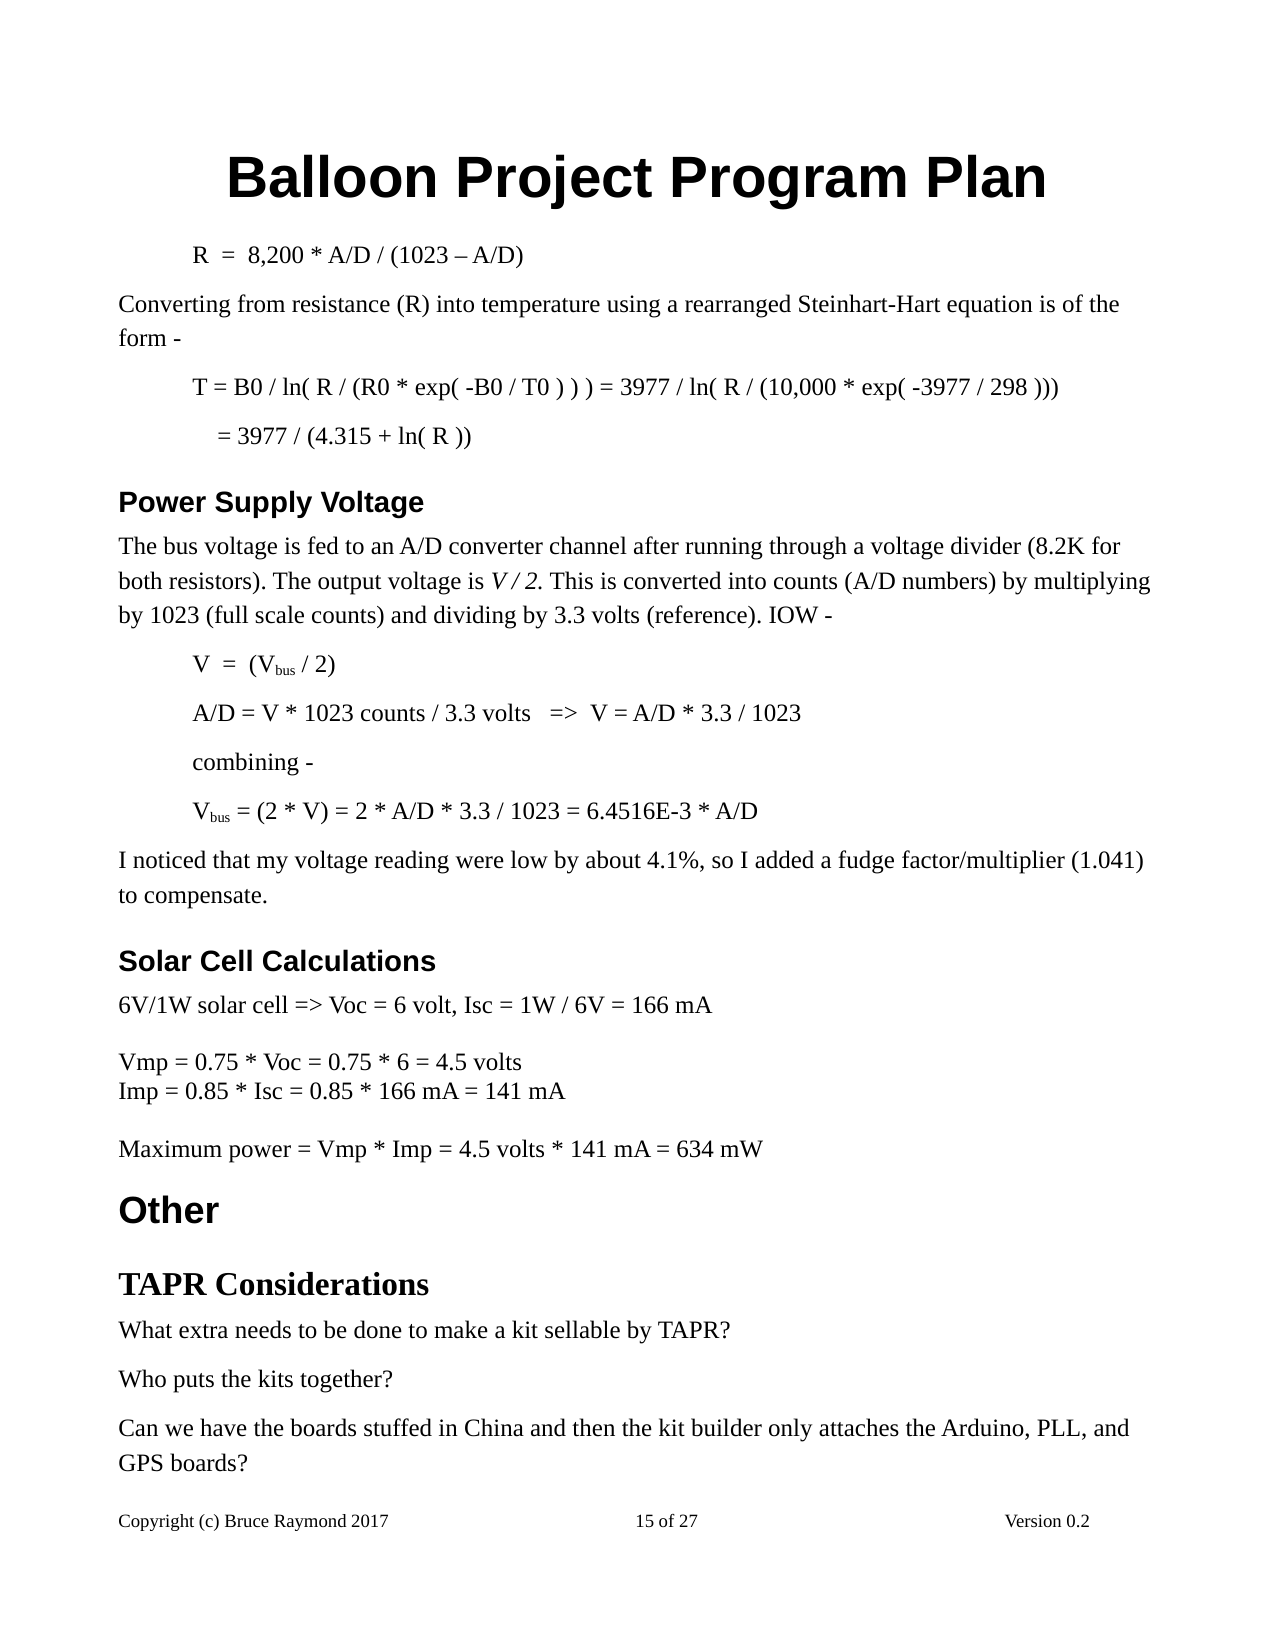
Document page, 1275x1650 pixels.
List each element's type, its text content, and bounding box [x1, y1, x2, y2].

text combining - [192, 747, 1157, 776]
text Who puts the kits together? [118, 1364, 1157, 1393]
text V = (Vbus / 2) [192, 649, 1157, 678]
text Can we have the boards stuffed in China and then the kit builder only attaches the Arduino, PLL, and GPS boards? [118, 1413, 1157, 1477]
text Imp = 0.85 * Isc = 0.85 * 166 mA = 141 mA [118, 1076, 1157, 1105]
text 6V/1W solar cell => Voc = 6 volt, Isc = 1W / 6V = 166 mA [118, 990, 1157, 1019]
text The bus voltage is fed to an A/D converter channel after running through a voltage divider (8.2K for both resistors). The output voltage is V / 2. This is converted into counts (A/D numbers) by multiplying by 1023 (full scale counts) and dividing by 3.3 volts (reference). IOW - [118, 531, 1157, 629]
subtitle Other [118, 1187, 1157, 1231]
text Maximum power = Vmp * Imp = 4.5 volts * 141 mA = 634 mW [118, 1134, 1157, 1162]
text Vbus = (2 * V) = 2 * A/D * 3.3 / 1023 = 6.4516E-3 * A/D [192, 796, 1157, 825]
text I noticed that my voltage reading were low by about 4.1%, so I added a fudge factor/multiplier (1.041) to compensate. [118, 846, 1157, 909]
text R = 8,200 * A/D / (1023 – A/D) [192, 240, 1157, 268]
text Vmp = 0.75 * Voc = 0.75 * 6 = 4.5 volts [118, 1047, 1157, 1076]
subtitle Solar Cell Calculations [118, 944, 1157, 977]
text A/D = V * 1023 counts / 3.3 volts => V = A/D * 3.3 / 1023 [192, 698, 1157, 727]
text = 3977 / (4.315 + ln( R )) [192, 421, 1157, 450]
subtitle TAPR Considerations [118, 1264, 1157, 1303]
text T = B0 / ln( R / (R0 * exp( -B0 / T0 ) ) ) = 3977 / ln( R / (10,000 * exp( -3977 / 298 ))) [192, 372, 1157, 401]
text What extra needs to be done to make a kit sellable by TAPR? [118, 1315, 1157, 1344]
text Converting from resistance (R) into temperature using a rearranged Steinhart-Hart equation is of the form - [118, 289, 1157, 352]
subtitle Power Supply Voltage [118, 485, 1157, 519]
